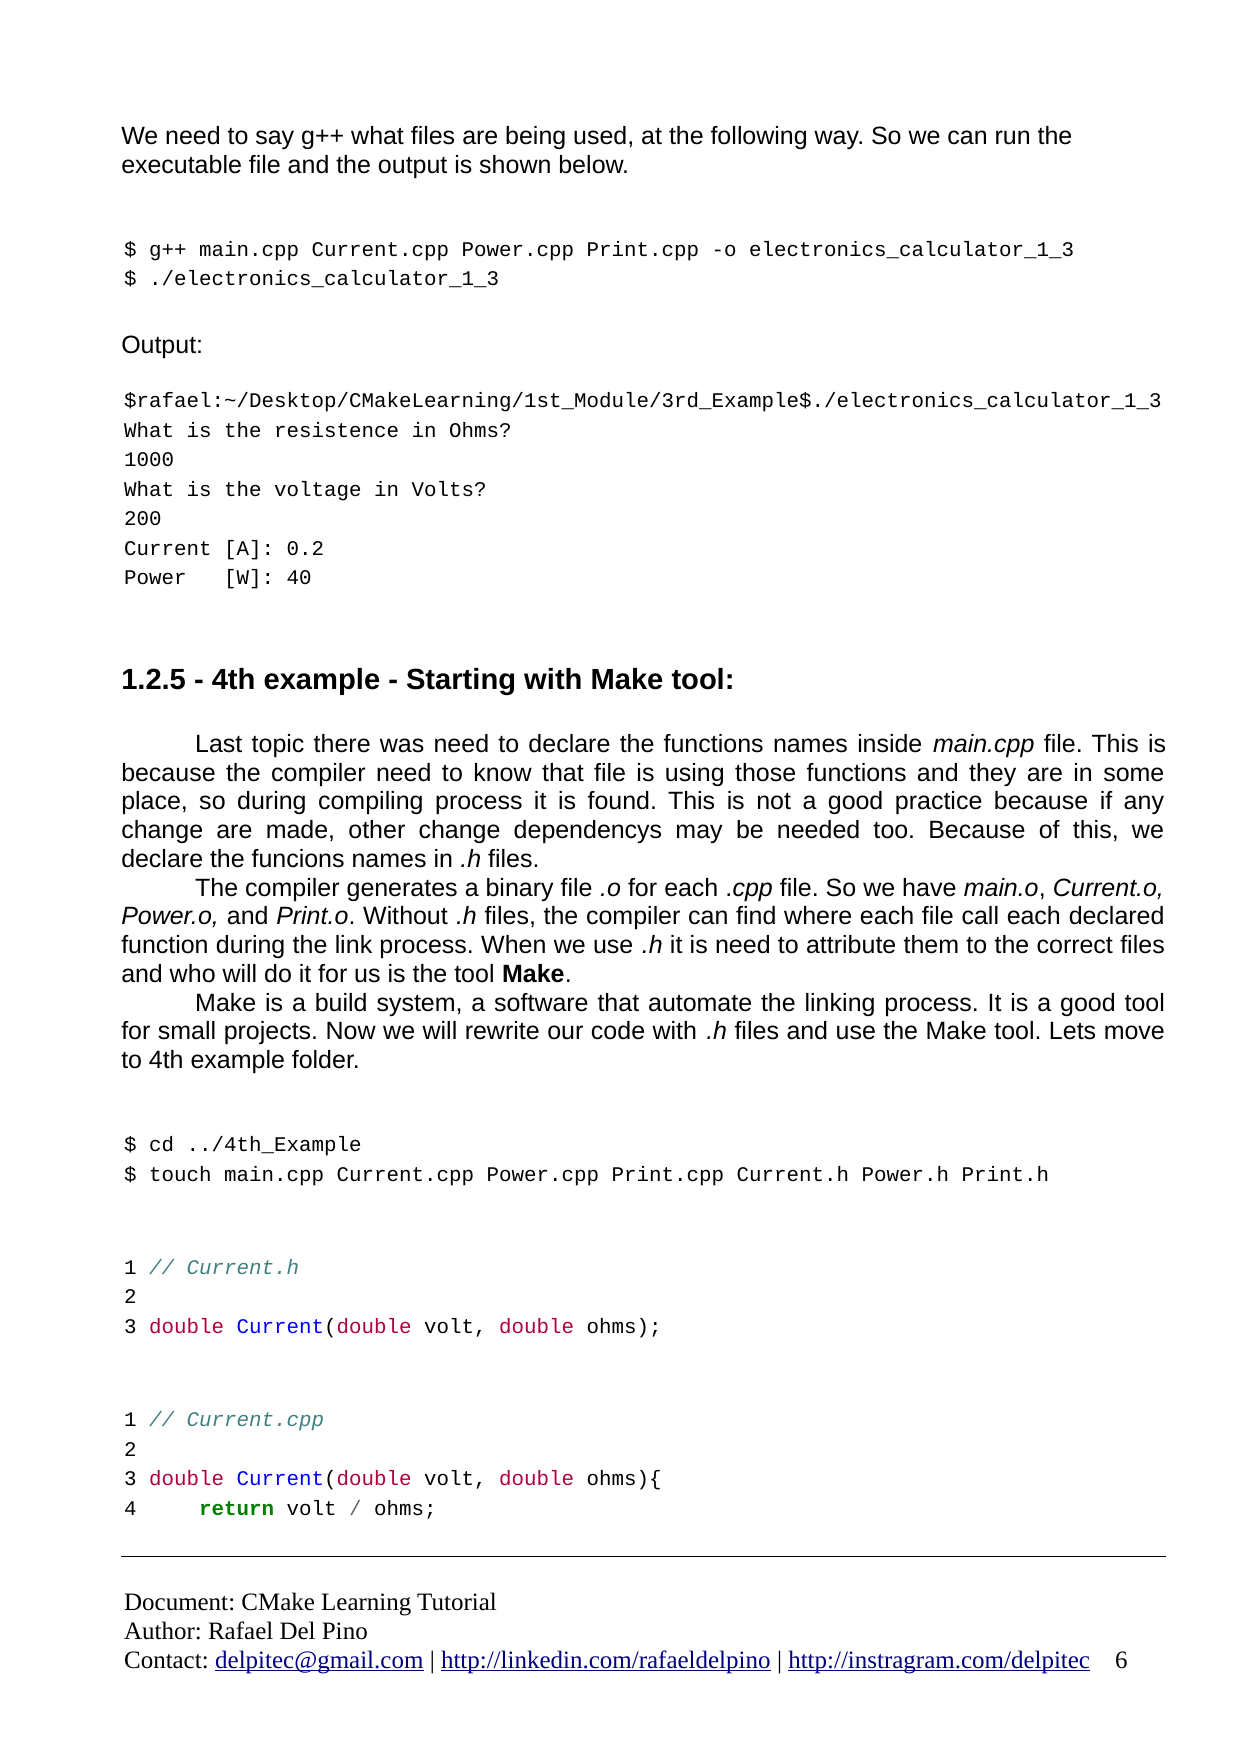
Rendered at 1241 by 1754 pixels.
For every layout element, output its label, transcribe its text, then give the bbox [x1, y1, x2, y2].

text Output: [121, 330, 1166, 358]
table_header 1 2 3 4 [121, 1406, 146, 1526]
text Last topic there was need to declare the functions names inside main.cpp file. This is because the compiler need to know that file is using those functions and they are in some place, so during compiling process it is found. This is not a good practice because if any change are made, other change dependencys may be needed too. Because of this, we declare the funcions names in .h files. [121, 729, 1166, 873]
text Make is a build system, a software that automate the linking process. It is a good tool for small projects. Now we will rewrite our code with .h files and use the Make tool. Lets move to 4th example folder. [121, 988, 1166, 1074]
table_header $rafael:~/Desktop/CMakeLearning/1st_Module/3rd_Example$./electronics_calculator_1_3 What is the resistence in Ohms? 1000 What is the voltage in Volts? 200 Current [A]: 0.2 Power [W]: 40 [121, 387, 1166, 599]
table_header $ cd ../4th_Example $ touch main.cpp Current.cpp Power.cpp Print.cpp Current.h Power.h Print.h [121, 1131, 1166, 1196]
table_header // Current.cpp double Current(double volt, double ohms){ return volt / ohms; [146, 1406, 1166, 1526]
text We need to say g++ what files are being used, at the following way. So we can run the executable file and the output is shown below. [121, 121, 1166, 178]
text The compiler generates a binary file .o for each .cpp file. So we have main.o, Current.o, Power.o, and Print.o. Without .h files, the compiler can find where each file call each declared function during the link process. When we use .h it is need to attribute them to the correct files and who will do it for us is the tool Make. [121, 873, 1166, 988]
table_header // Current.h double Current(double volt, double ohms); [146, 1254, 1166, 1378]
table_header 1 2 3 [121, 1254, 146, 1378]
table_header $ g++ main.cpp Current.cpp Power.cpp Print.cpp -o electronics_calculator_1_3 $ ./electronics_calculator_1_3 [121, 236, 1166, 301]
text 1.2.5 - 4th example - Starting with Make tool: [121, 662, 1166, 695]
